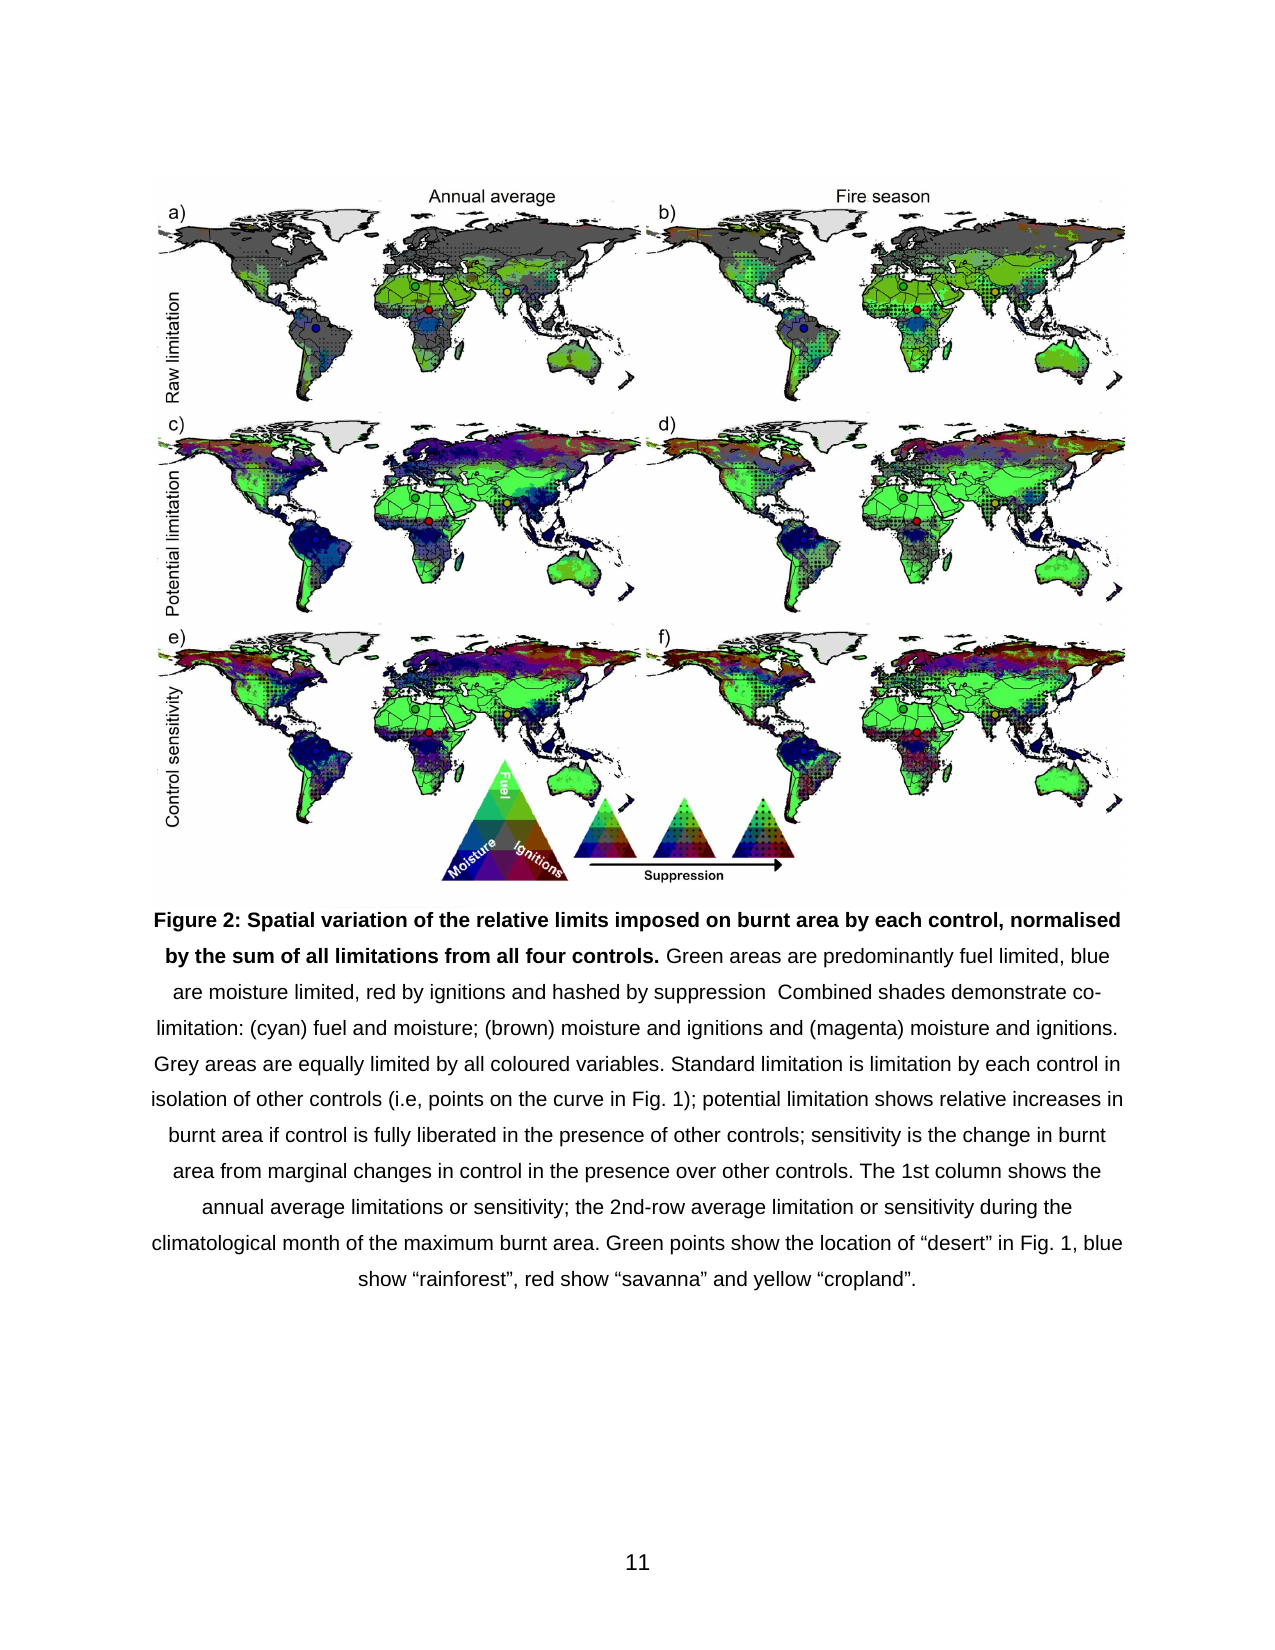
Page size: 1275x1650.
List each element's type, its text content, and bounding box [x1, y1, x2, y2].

picture [150, 176, 1125, 908]
text Figure 2: Spatial variation of the relative limits imposed on burnt area by each control, normalised by the sum of all limitations from all four controls. Green areas are predominantly fuel limited, blue are moisture limited, red by ignitions and hashed by suppression Combined shades demonstrate co-limitation: (cyan) fuel and moisture; (brown) moisture and ignitions and (magenta) moisture and ignitions. Grey areas are equally limited by all coloured variables. Standard limitation is limitation by each control in isolation of other controls (i.e, points on the curve in Fig. 1); potential limitation shows relative increases in burnt area if control is fully liberated in the presence of other controls; sensitivity is the change in burnt area from marginal changes in control in the presence over other controls. The 1st column shows the annual average limitations or sensitivity; the 2nd-row average limitation or sensitivity during the climatological month of the maximum burnt area. Green points show the location of “desert” in Fig. 1, blue show “rainforest”, red show “savanna” and yellow “cropland”. [150, 908, 1125, 1291]
